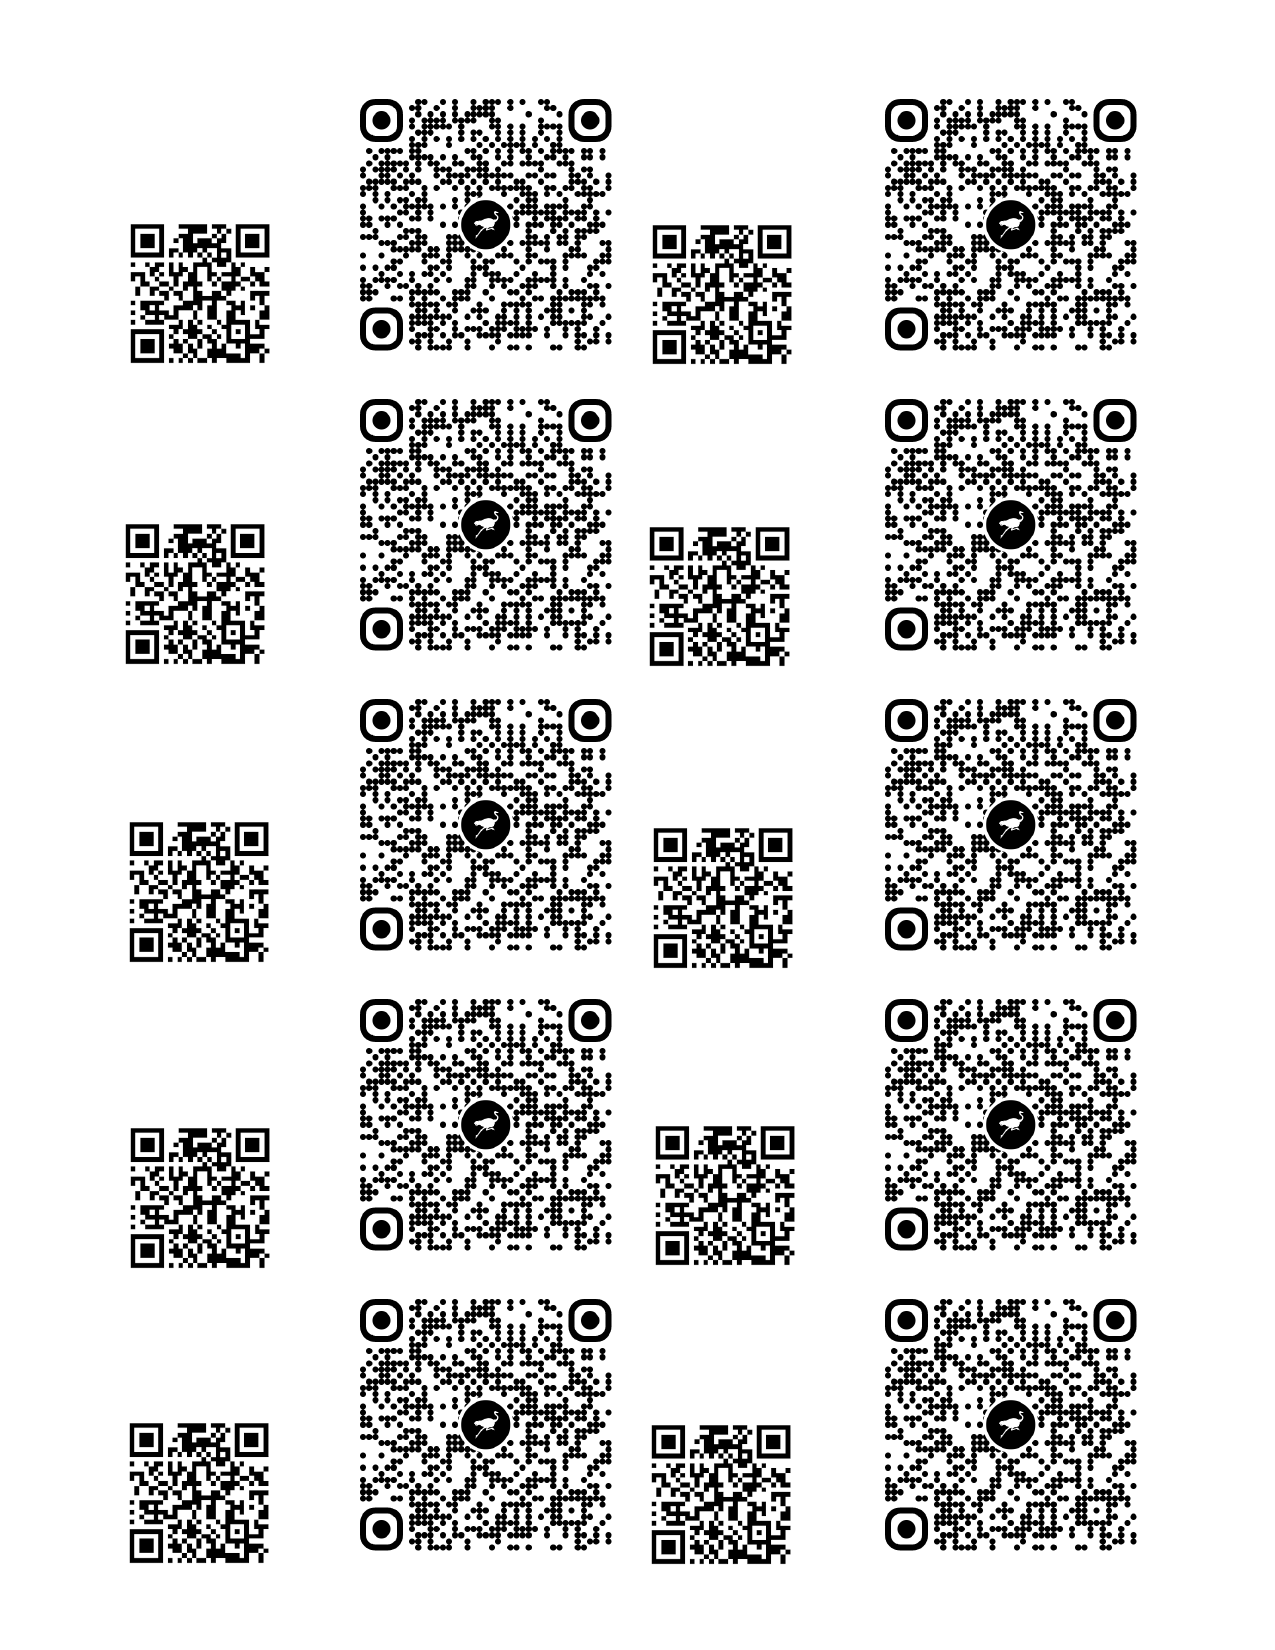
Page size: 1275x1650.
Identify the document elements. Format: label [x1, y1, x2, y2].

picture [120, 814, 275, 967]
picture [874, 991, 1146, 1259]
picture [640, 519, 796, 671]
picture [349, 991, 621, 1259]
table_cell [113, 1275, 637, 1575]
picture [643, 217, 798, 369]
picture [874, 91, 1146, 359]
picture [349, 691, 621, 959]
table_cell [113, 675, 637, 975]
picture [116, 516, 271, 669]
picture [349, 391, 621, 659]
picture [642, 1417, 797, 1569]
picture [349, 91, 621, 359]
picture [646, 1118, 801, 1270]
picture [874, 391, 1146, 659]
table_header [113, 75, 637, 375]
table_header [638, 75, 1162, 375]
table_cell [638, 1275, 1162, 1575]
picture [121, 1120, 276, 1273]
picture [644, 820, 799, 973]
picture [121, 216, 276, 368]
table_cell [638, 375, 1162, 675]
table_cell [113, 975, 637, 1275]
table_cell [638, 675, 1162, 975]
picture [874, 691, 1146, 959]
table_cell [638, 975, 1162, 1275]
picture [349, 1291, 621, 1559]
table_cell [113, 375, 637, 675]
picture [874, 1291, 1146, 1559]
picture [120, 1415, 275, 1568]
